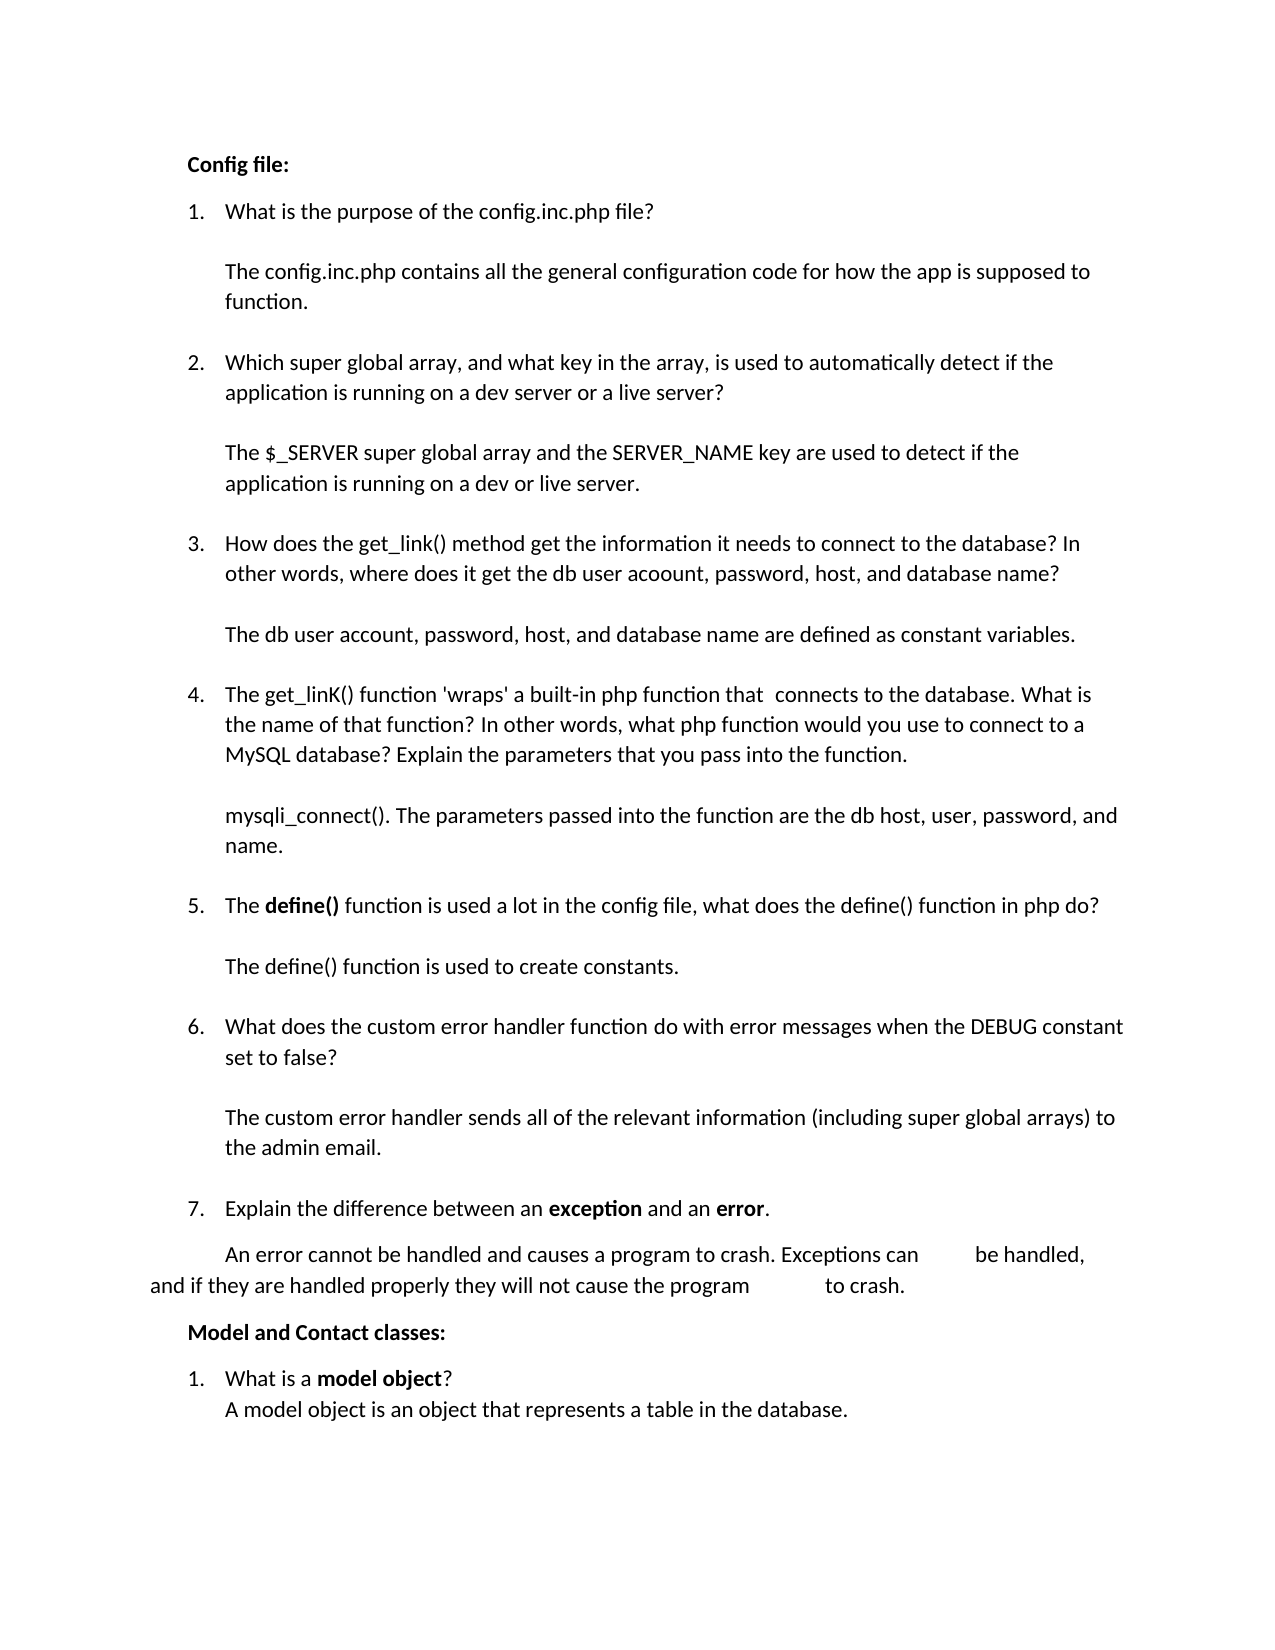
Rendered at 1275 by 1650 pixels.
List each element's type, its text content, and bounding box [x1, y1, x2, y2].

list The config.inc.php contains all the general configuration code for how the app is supposed to function. [225, 257, 1125, 316]
text Config file: [187, 150, 1125, 178]
list The define() function is used to create constants. [225, 952, 1125, 980]
list The custom error handler sends all of the relevant information (including super global arrays) to the admin email. [225, 1103, 1125, 1161]
text An error cannot be handled and causes a program to crash. Exceptions can be handled, and if they are handled properly they will not cause the program to crash. [150, 1241, 1125, 1299]
list What is a model object? [187, 1364, 1125, 1393]
text Model and Contact classes: [150, 1318, 1125, 1346]
list How does the get_link() method get the information it needs to connect to the database? In other words, where does it get the db user acoount, password, host, and database name? [187, 529, 1125, 587]
list A model object is an object that represents a table in the database. [187, 1395, 1125, 1423]
list Which super global array, and what key in the array, is used to automatically detect if the application is running on a dev server or a live server? [187, 348, 1125, 406]
list The get_linK() function 'wraps' a built-in php function that connects to the database. What is the name of that function? In other words, what php function would you use to connect to a MySQL database? Explain the parameters that you pass into the function. [187, 680, 1125, 769]
list The $_SERVER super global array and the SERVER_NAME key are used to detect if the application is running on a dev or live server. [225, 438, 1125, 497]
list What does the custom error handler function do with error messages when the DEBUG constant set to false? [187, 1012, 1125, 1071]
list Explain the difference between an exception and an error. [187, 1194, 1125, 1222]
list The db user account, password, host, and database name are defined as constant variables. [225, 620, 1125, 648]
list mysqli_connect(). The parameters passed into the function are the db host, user, password, and name. [225, 801, 1125, 859]
list The define() function is used a lot in the config file, what does the define() function in php do? [187, 892, 1125, 920]
list What is the purpose of the config.inc.php file? [187, 197, 1125, 225]
